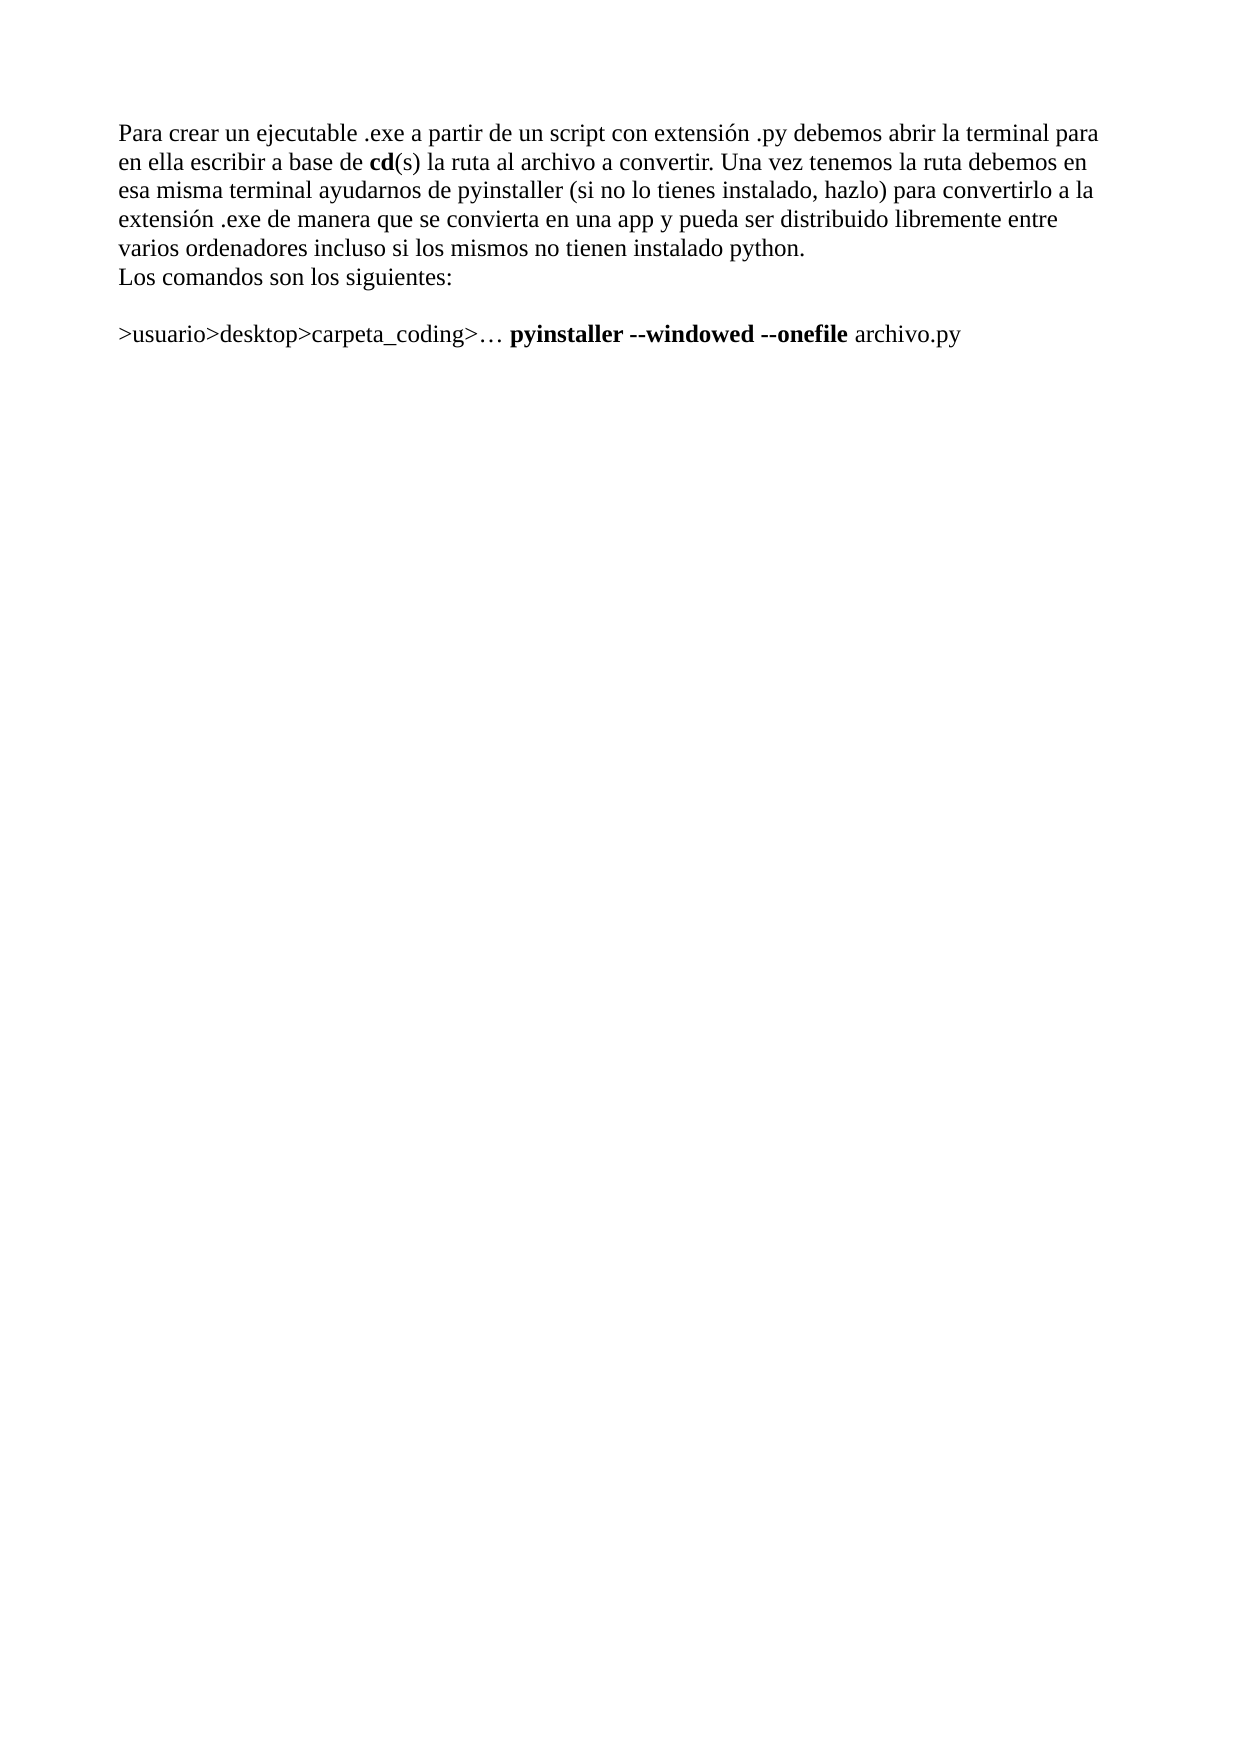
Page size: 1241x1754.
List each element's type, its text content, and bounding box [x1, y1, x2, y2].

text Para crear un ejecutable .exe a partir de un script con extensión .py debemos abrir la terminal para en ella escribir a base de cd(s) la ruta al archivo a convertir. Una vez tenemos la ruta debemos en esa misma terminal ayudarnos de pyinstaller (si no lo tienes instalado, hazlo) para convertirlo a la extensión .exe de manera que se convierta en una app y pueda ser distribuido libremente entre varios ordenadores incluso si los mismos no tienen instalado python. [118, 118, 1122, 262]
text Los comandos son los siguientes: [118, 262, 1122, 291]
text >usuario>desktop>carpeta_coding>… pyinstaller --windowed --onefile archivo.py [118, 319, 1122, 348]
